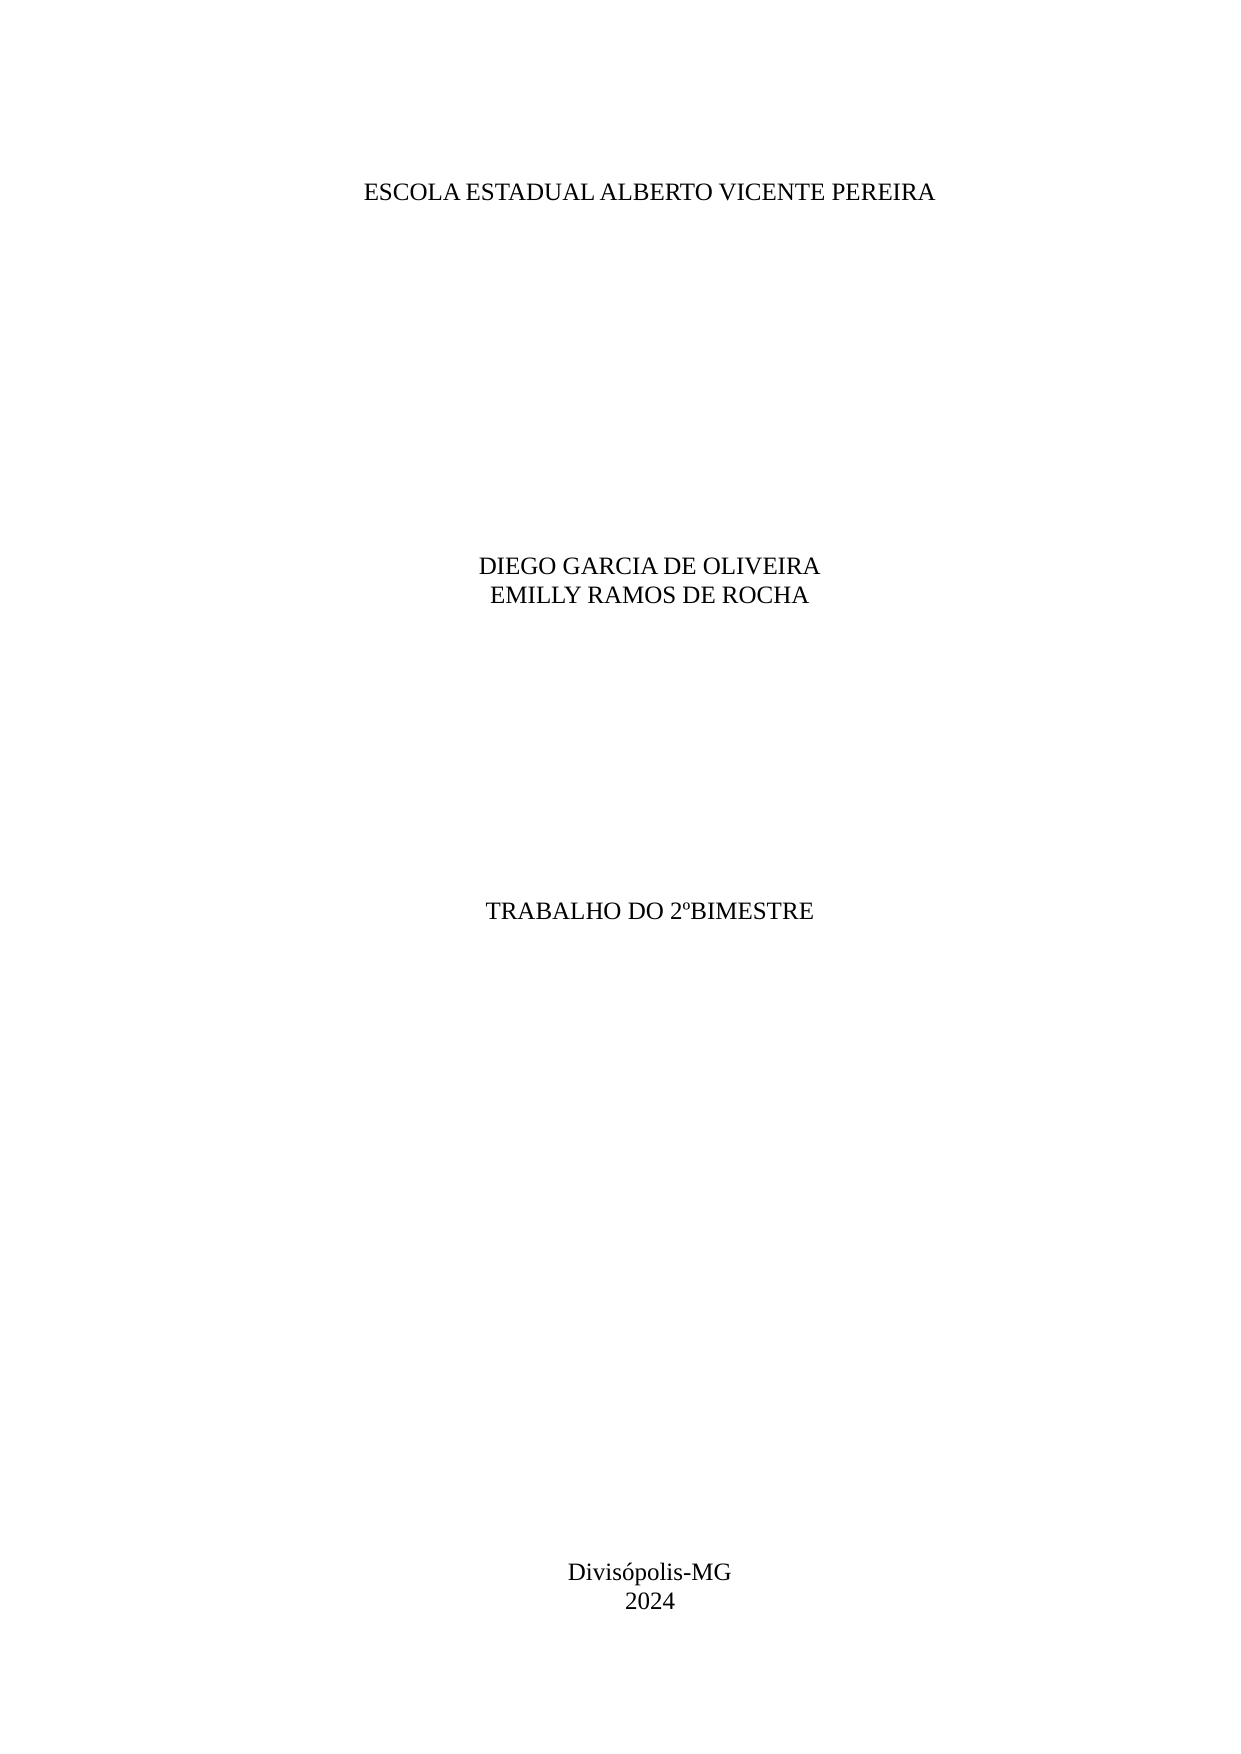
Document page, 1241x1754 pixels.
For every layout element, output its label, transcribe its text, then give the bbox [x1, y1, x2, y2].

text 2024 [177, 1586, 1122, 1615]
text ESCOLA ESTADUAL ALBERTO VICENTE PEREIRA [177, 177, 1122, 206]
text DIEGO GARCIA DE OLIVEIRA [177, 551, 1122, 580]
text EMILLY RAMOS DE ROCHA [177, 580, 1122, 608]
text TRABALHO DO 2ºBIMESTRE [177, 896, 1122, 925]
text Divisópolis-MG [177, 1557, 1122, 1586]
